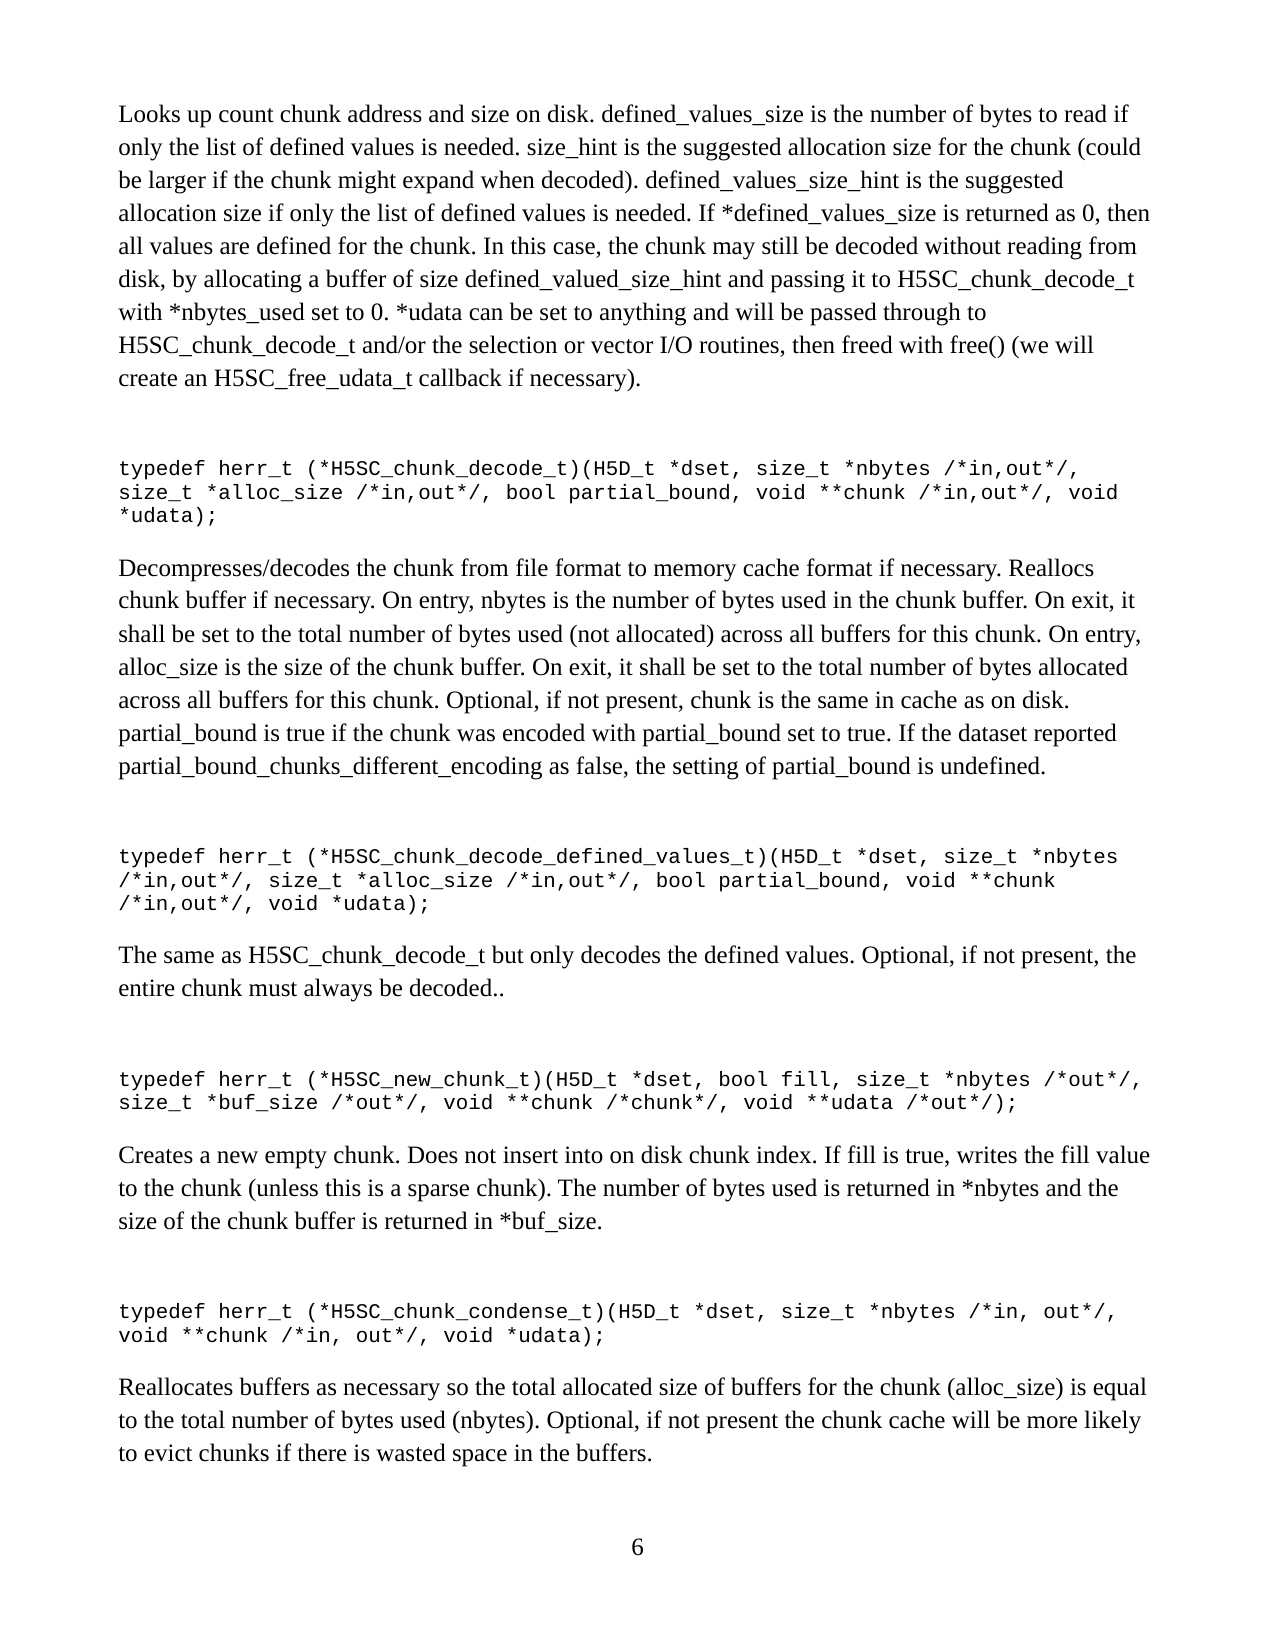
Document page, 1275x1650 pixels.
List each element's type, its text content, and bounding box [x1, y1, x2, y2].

text typedef herr_t (*H5SC_new_chunk_t)(H5D_t *dset, bool fill, size_t *nbytes /*out*/, size_t *buf_size /*out*/, void **chunk /*chunk*/, void **udata /*out*/); [118, 1069, 1157, 1116]
text typedef herr_t (*H5SC_chunk_decode_defined_values_t)(H5D_t *dset, size_t *nbytes /*in,out*/, size_t *alloc_size /*in,out*/, bool partial_bound, void **chunk /*in,out*/, void *udata); [118, 846, 1157, 917]
text Decompresses/decodes the chunk from file format to memory cache format if necessary. Reallocs chunk buffer if necessary. On entry, nbytes is the number of bytes used in the chunk buffer. On exit, it shall be set to the total number of bytes used (not allocated) across all buffers for this chunk. On entry, alloc_size is the size of the chunk buffer. On exit, it shall be set to the total number of bytes allocated across all buffers for this chunk. Optional, if not present, chunk is the same in cache as on disk. partial_bound is true if the chunk was encoded with partial_bound set to true. If the dataset reported partial_bound_chunks_different_encoding as false, the setting of partial_bound is undefined. [118, 553, 1157, 779]
text The same as H5SC_chunk_decode_t but only decodes the defined values. Optional, if not present, the entire chunk must always be decoded.. [118, 941, 1157, 1002]
text typedef herr_t (*H5SC_chunk_decode_t)(H5D_t *dset, size_t *nbytes /*in,out*/, size_t *alloc_size /*in,out*/, bool partial_bound, void **chunk /*in,out*/, void *udata); [118, 458, 1157, 529]
text Creates a new empty chunk. Does not insert into on disk chunk index. If fill is true, writes the fill value to the chunk (unless this is a sparse chunk). The number of bytes used is returned in *nbytes and the size of the chunk buffer is returned in *buf_size. [118, 1140, 1157, 1234]
text Looks up count chunk address and size on disk. defined_values_size is the number of bytes to read if only the list of defined values is needed. size_hint is the suggested allocation size for the chunk (could be larger if the chunk might expand when decoded). defined_values_size_hint is the suggested allocation size if only the list of defined values is needed. If *defined_values_size is returned as 0, then all values are defined for the chunk. In this case, the chunk may still be decoded without reading from disk, by allocating a buffer of size defined_valued_size_hint and passing it to H5SC_chunk_decode_t with *nbytes_used set to 0. *udata can be set to anything and will be passed through to H5SC_chunk_decode_t and/or the selection or vector I/O routines, then freed with free() (we will create an H5SC_free_udata_t callback if necessary). [118, 99, 1157, 392]
text typedef herr_t (*H5SC_chunk_condense_t)(H5D_t *dset, size_t *nbytes /*in, out*/, void **chunk /*in, out*/, void *udata); [118, 1301, 1157, 1348]
text Reallocates buffers as necessary so the total allocated size of buffers for the chunk (alloc_size) is equal to the total number of bytes used (nbytes). Optional, if not present the chunk cache will be more likely to evict chunks if there is wasted space in the buffers. [118, 1372, 1157, 1467]
